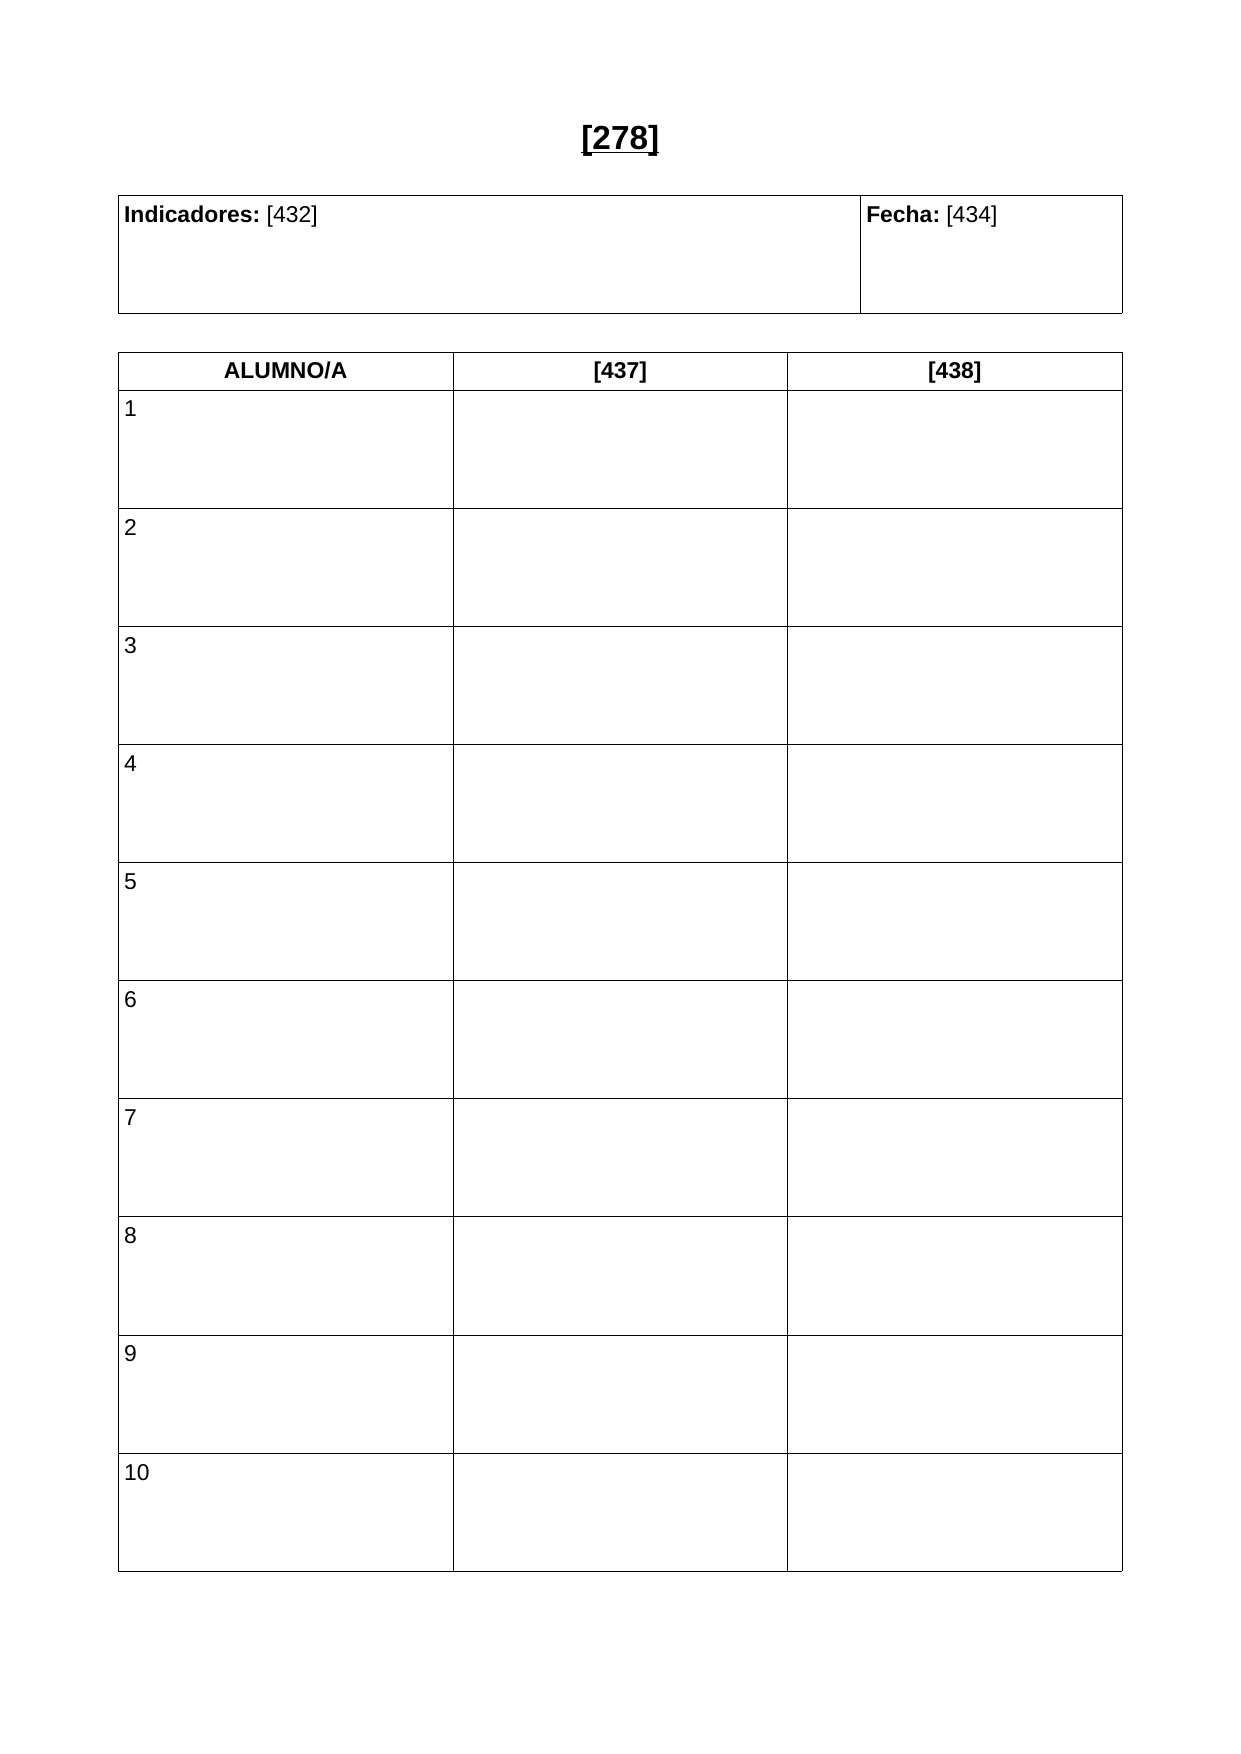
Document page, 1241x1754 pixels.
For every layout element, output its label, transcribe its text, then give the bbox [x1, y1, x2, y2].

table_cell [454, 627, 787, 744]
table_cell [454, 745, 787, 862]
table_cell [454, 1099, 787, 1216]
table_header ALUMNO/A [119, 353, 453, 389]
table_header [438] [788, 353, 1122, 389]
table_cell 9 [119, 1336, 453, 1453]
table_cell [788, 391, 1122, 508]
table_cell [788, 1099, 1122, 1216]
table_cell 6 [119, 981, 453, 1098]
table_header Indicadores: [432] [119, 196, 860, 313]
table_cell [454, 1454, 787, 1571]
table_cell 4 [119, 745, 453, 862]
table_cell [788, 1336, 1122, 1453]
table_cell [788, 863, 1122, 980]
table_cell [788, 1454, 1122, 1571]
table_cell [454, 1217, 787, 1334]
table_cell [454, 509, 787, 626]
table_cell [788, 981, 1122, 1098]
table_header Fecha: [434] [861, 196, 1122, 313]
table_cell [454, 863, 787, 980]
table_cell 1 [119, 391, 453, 508]
table_cell 2 [119, 509, 453, 626]
table_cell 8 [119, 1217, 453, 1334]
table_cell 10 [119, 1454, 453, 1571]
table_cell [454, 1336, 787, 1453]
text [278] [118, 118, 1122, 157]
table_cell [788, 627, 1122, 744]
table_cell [788, 745, 1122, 862]
table_cell [788, 1217, 1122, 1334]
table_cell [454, 981, 787, 1098]
table_cell [788, 509, 1122, 626]
table_cell 7 [119, 1099, 453, 1216]
table_cell [454, 391, 787, 508]
table_cell 5 [119, 863, 453, 980]
table_header [437] [454, 353, 787, 389]
table_cell 3 [119, 627, 453, 744]
